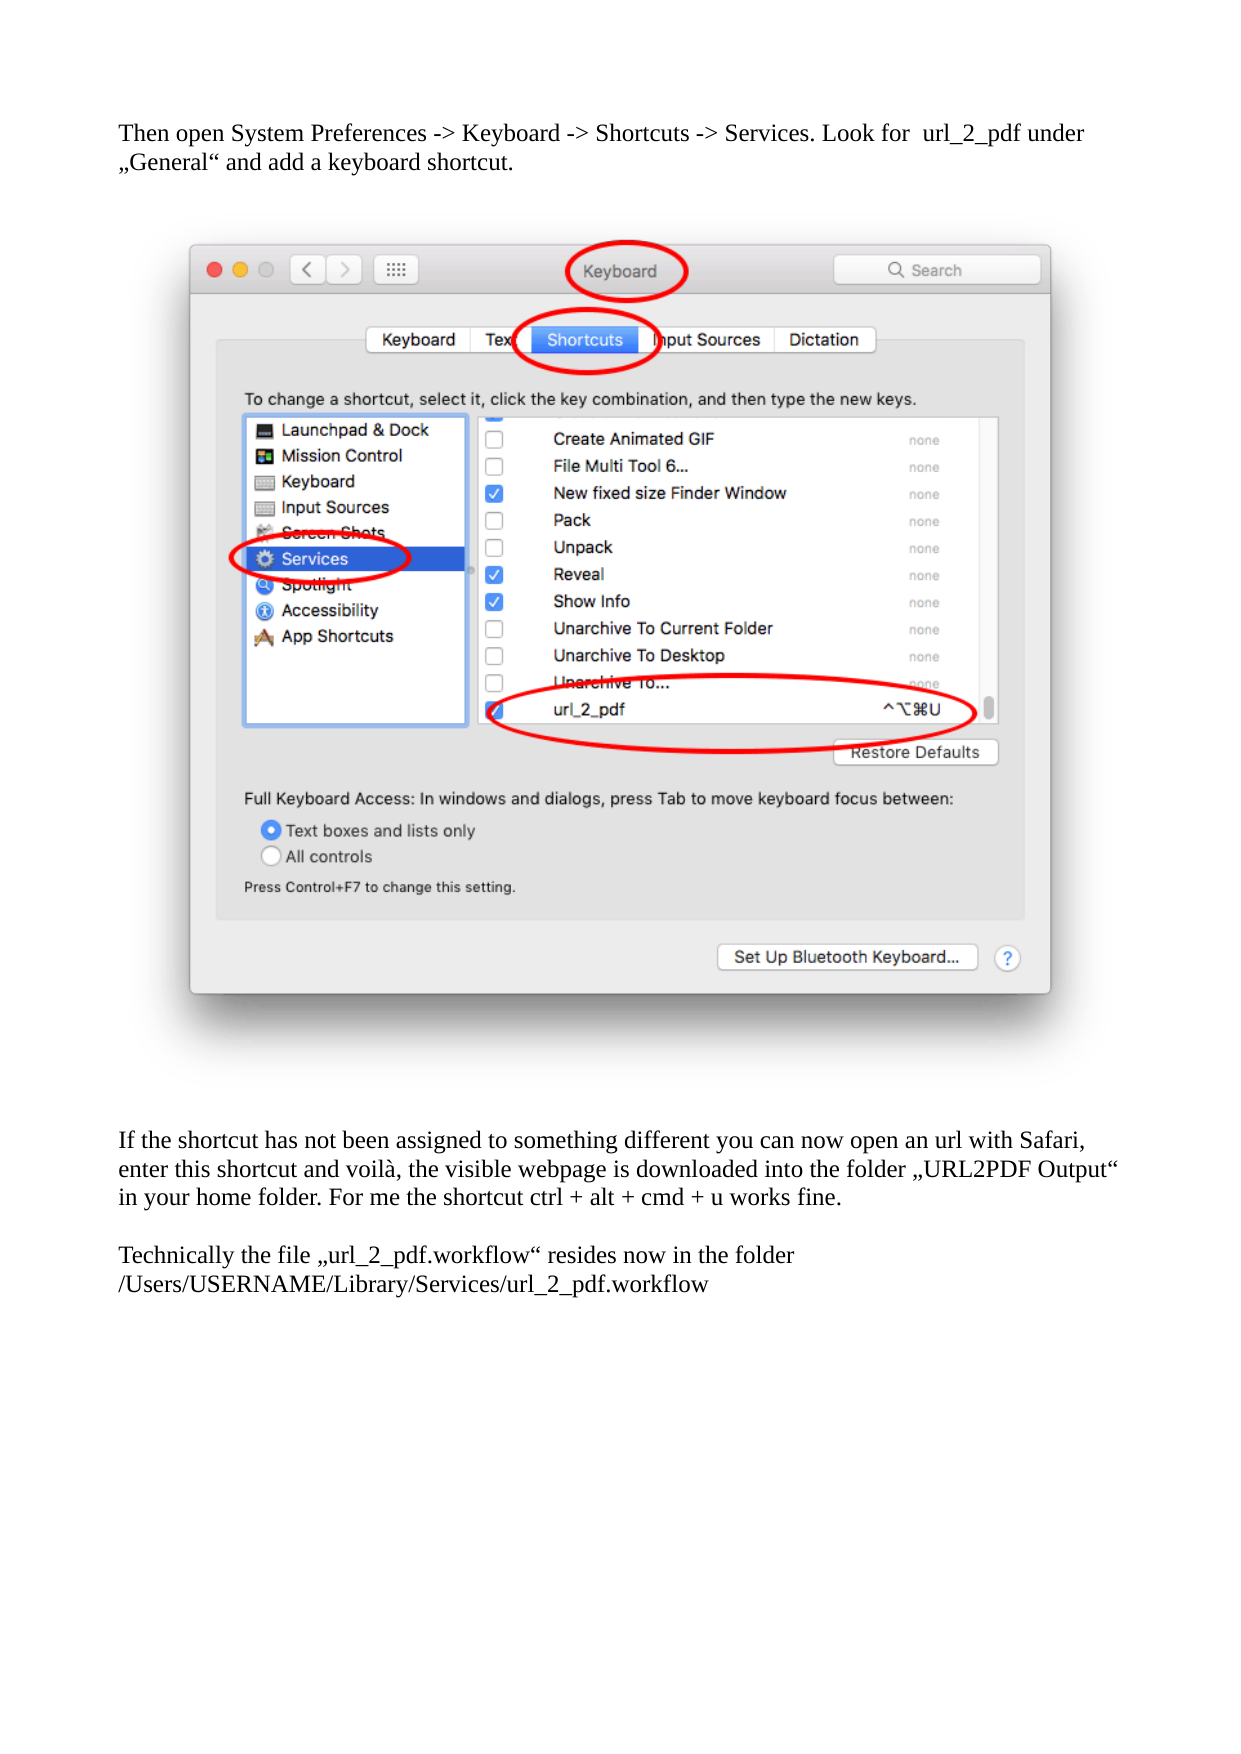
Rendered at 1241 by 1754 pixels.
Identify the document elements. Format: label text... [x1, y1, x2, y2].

text Technically the file „url_2_pdf.workflow“ resides now in the folder [118, 1240, 1122, 1269]
text /Users/USERNAME/Library/Services/url_2_pdf.workflow [118, 1269, 1122, 1297]
text Then open System Preferences -> Keyboard -> Shortcuts -> Services. Look for url_2_pdf under „General“ and add a keyboard shortcut. [118, 118, 1122, 176]
text If the shortcut has not been assigned to something different you can now open an url with Safari, enter this shortcut and voilà, the visible webpage is downloaded into the folder „URL2PDF Output“ in your home folder. For me the shortcut ctrl + alt + cmd + u works fine. [118, 1125, 1122, 1211]
picture [118, 204, 1123, 1097]
